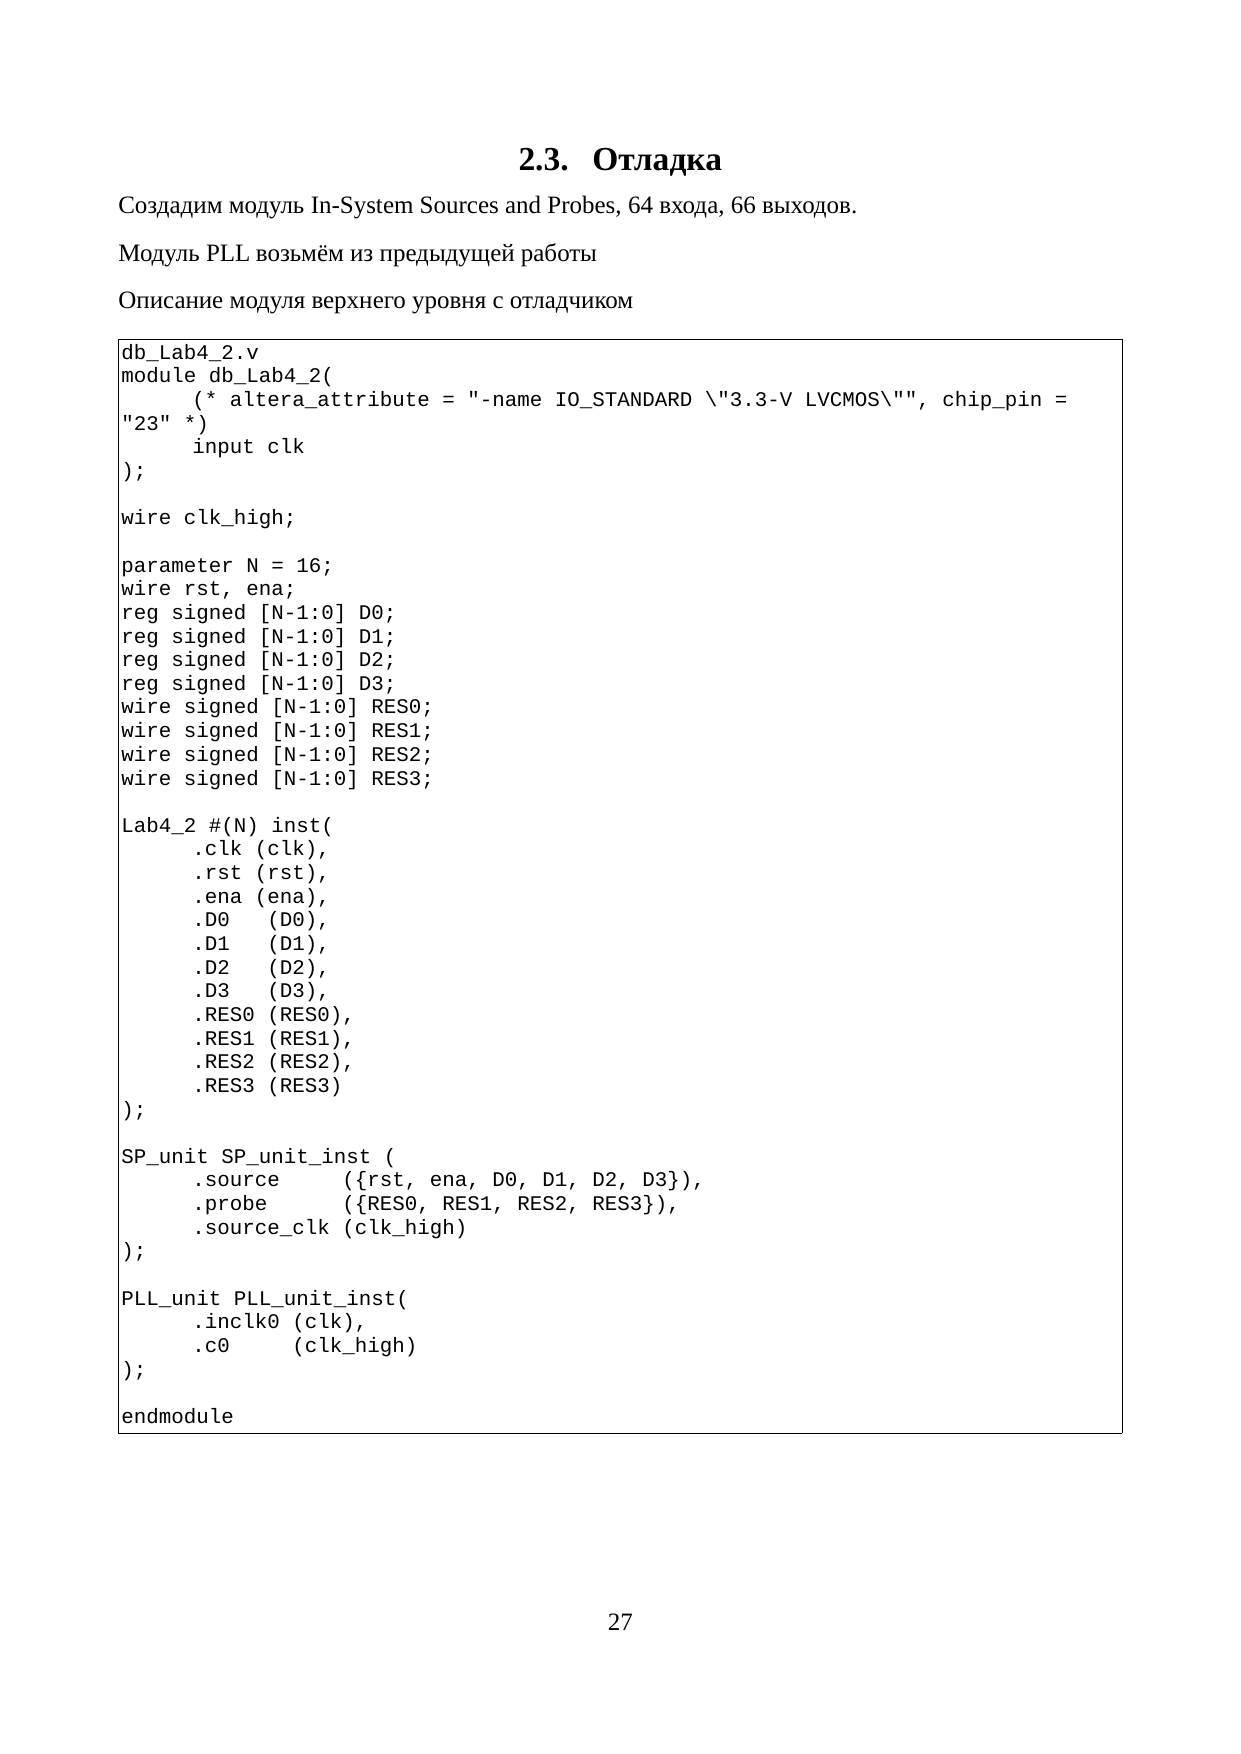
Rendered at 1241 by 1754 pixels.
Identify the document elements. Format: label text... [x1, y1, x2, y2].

list SP_unit SP_unit_inst ( [119, 1143, 1122, 1166]
list wire signed [N-1:0] RES1; [119, 717, 1122, 741]
text Модуль PLL возьмём из предыдущей работы [118, 238, 1122, 266]
list wire signed [N-1:0] RES3; [119, 764, 1122, 791]
list wire signed [N-1:0] RES0; [119, 693, 1122, 717]
list wire signed [N-1:0] RES2; [119, 741, 1122, 764]
list PLL_unit PLL_unit_inst( [119, 1285, 1122, 1308]
list .rst (rst), [119, 859, 1122, 883]
text Создадим модуль In-System Sources and Probes, 64 входа, 66 выходов. [118, 190, 1122, 219]
list .source ({rst, ena, D0, D1, D2, D3}), [119, 1166, 1122, 1190]
list .inclk0 (clk), [119, 1308, 1122, 1332]
list reg signed [N-1:0] D1; [119, 623, 1122, 646]
list wire rst, ena; [119, 575, 1122, 599]
list .source_clk (clk_high) [119, 1214, 1122, 1237]
subtitle Отладка [118, 139, 1122, 178]
list .c0 (clk_high) [119, 1332, 1122, 1356]
list .probe ({RES0, RES1, RES2, RES3}), [119, 1190, 1122, 1214]
list .D3 (D3), [119, 977, 1122, 1001]
list .RES2 (RES2), [119, 1048, 1122, 1072]
list parameter N = 16; [119, 552, 1122, 575]
list ); [119, 1237, 1122, 1264]
list input clk [119, 433, 1122, 457]
list reg signed [N-1:0] D3; [119, 670, 1122, 693]
list .RES1 (RES1), [119, 1024, 1122, 1048]
list Lab4_2 #(N) inst( [119, 812, 1122, 835]
list endmodule [119, 1403, 1122, 1433]
text Описание модуля верхнего уровня с отладчиком [118, 285, 1122, 314]
list .RES0 (RES0), [119, 1001, 1122, 1024]
list .ena (ena), [119, 883, 1122, 906]
list .D1 (D1), [119, 930, 1122, 954]
list wire clk_high; [119, 504, 1122, 531]
list .RES3 (RES3) [119, 1072, 1122, 1096]
list ); [119, 1096, 1122, 1122]
list reg signed [N-1:0] D2; [119, 646, 1122, 670]
list .clk (clk), [119, 835, 1122, 859]
list .D0 (D0), [119, 906, 1122, 930]
list db_Lab4_2.v [119, 340, 1122, 362]
list .D2 (D2), [119, 954, 1122, 977]
list ); [119, 457, 1122, 484]
list reg signed [N-1:0] D0; [119, 599, 1122, 623]
list (* altera_attribute = "-name IO_STANDARD \"3.3-V LVCMOS\"", chip_pin = "23" *) [119, 386, 1122, 433]
list ); [119, 1356, 1122, 1382]
list module db_Lab4_2( [119, 362, 1122, 386]
